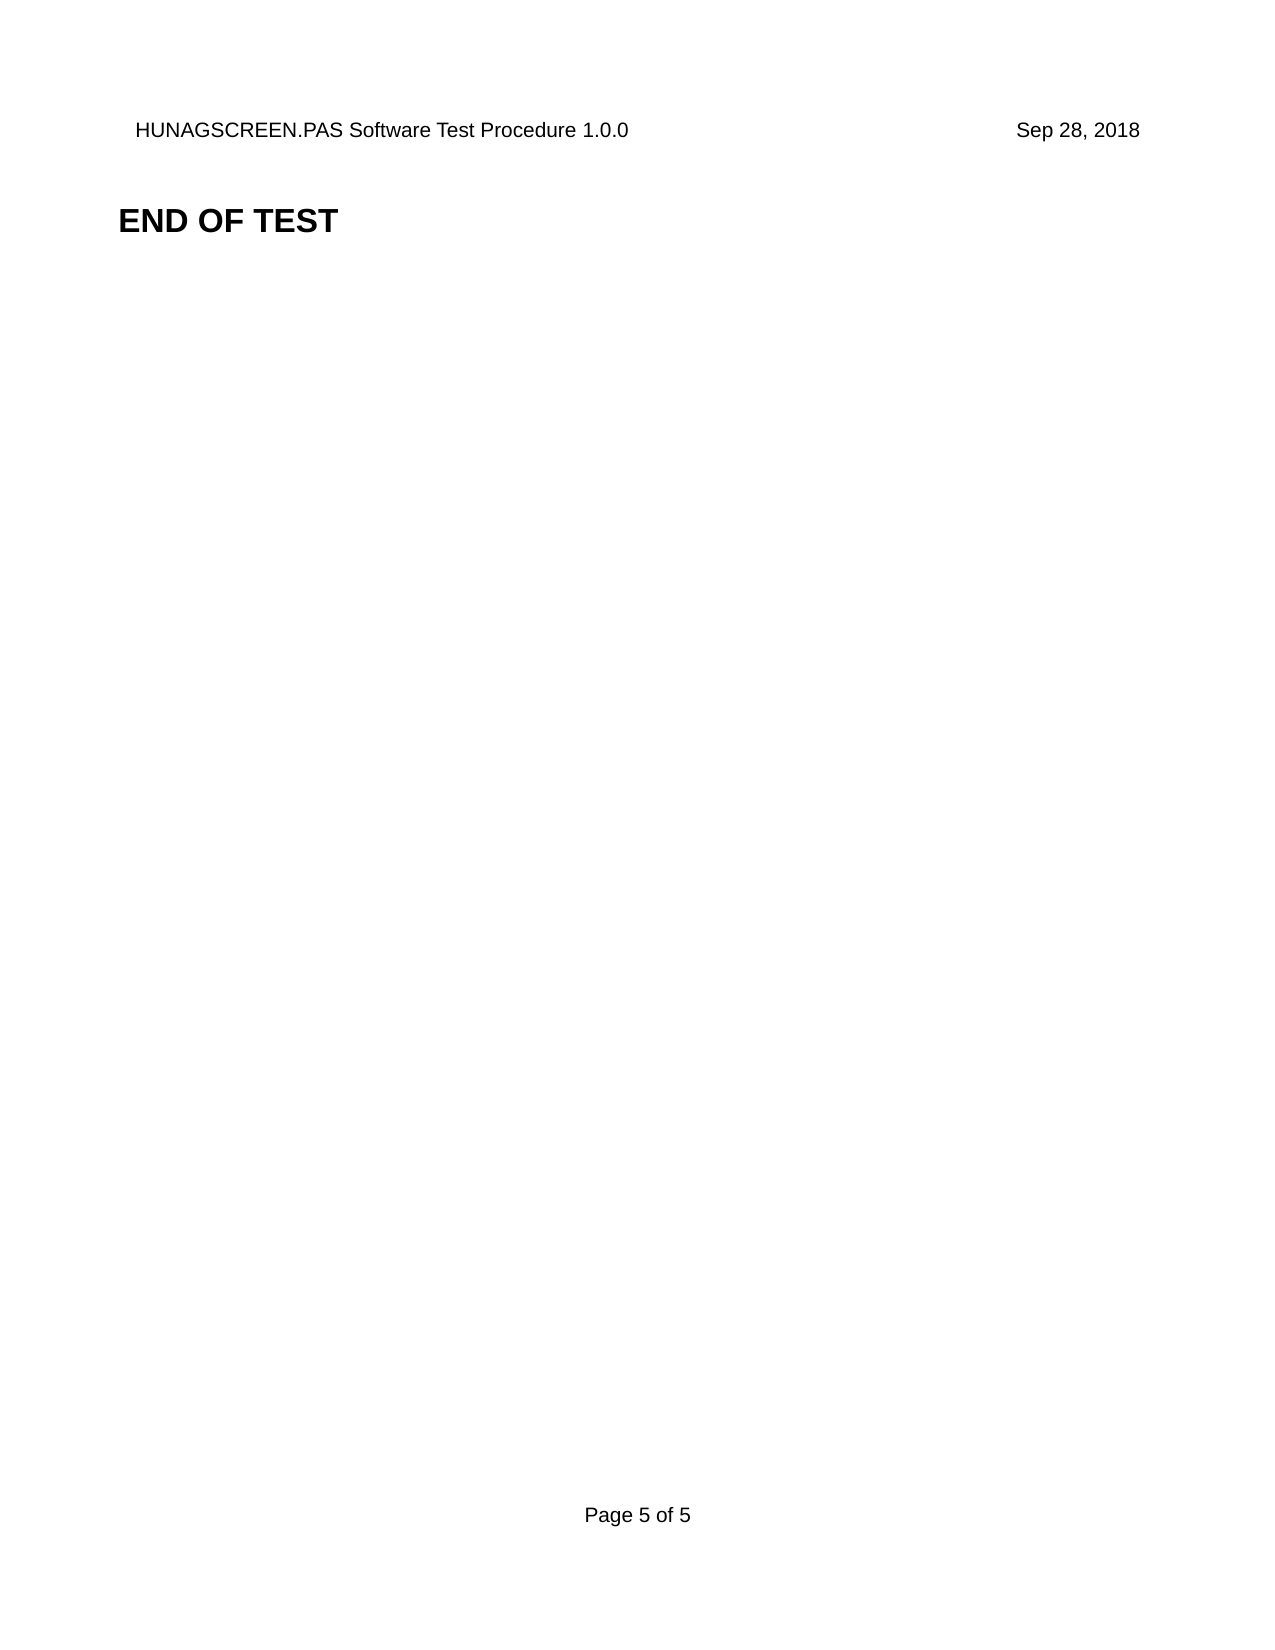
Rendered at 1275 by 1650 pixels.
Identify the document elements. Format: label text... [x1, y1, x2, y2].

text END OF TEST [118, 201, 1157, 239]
